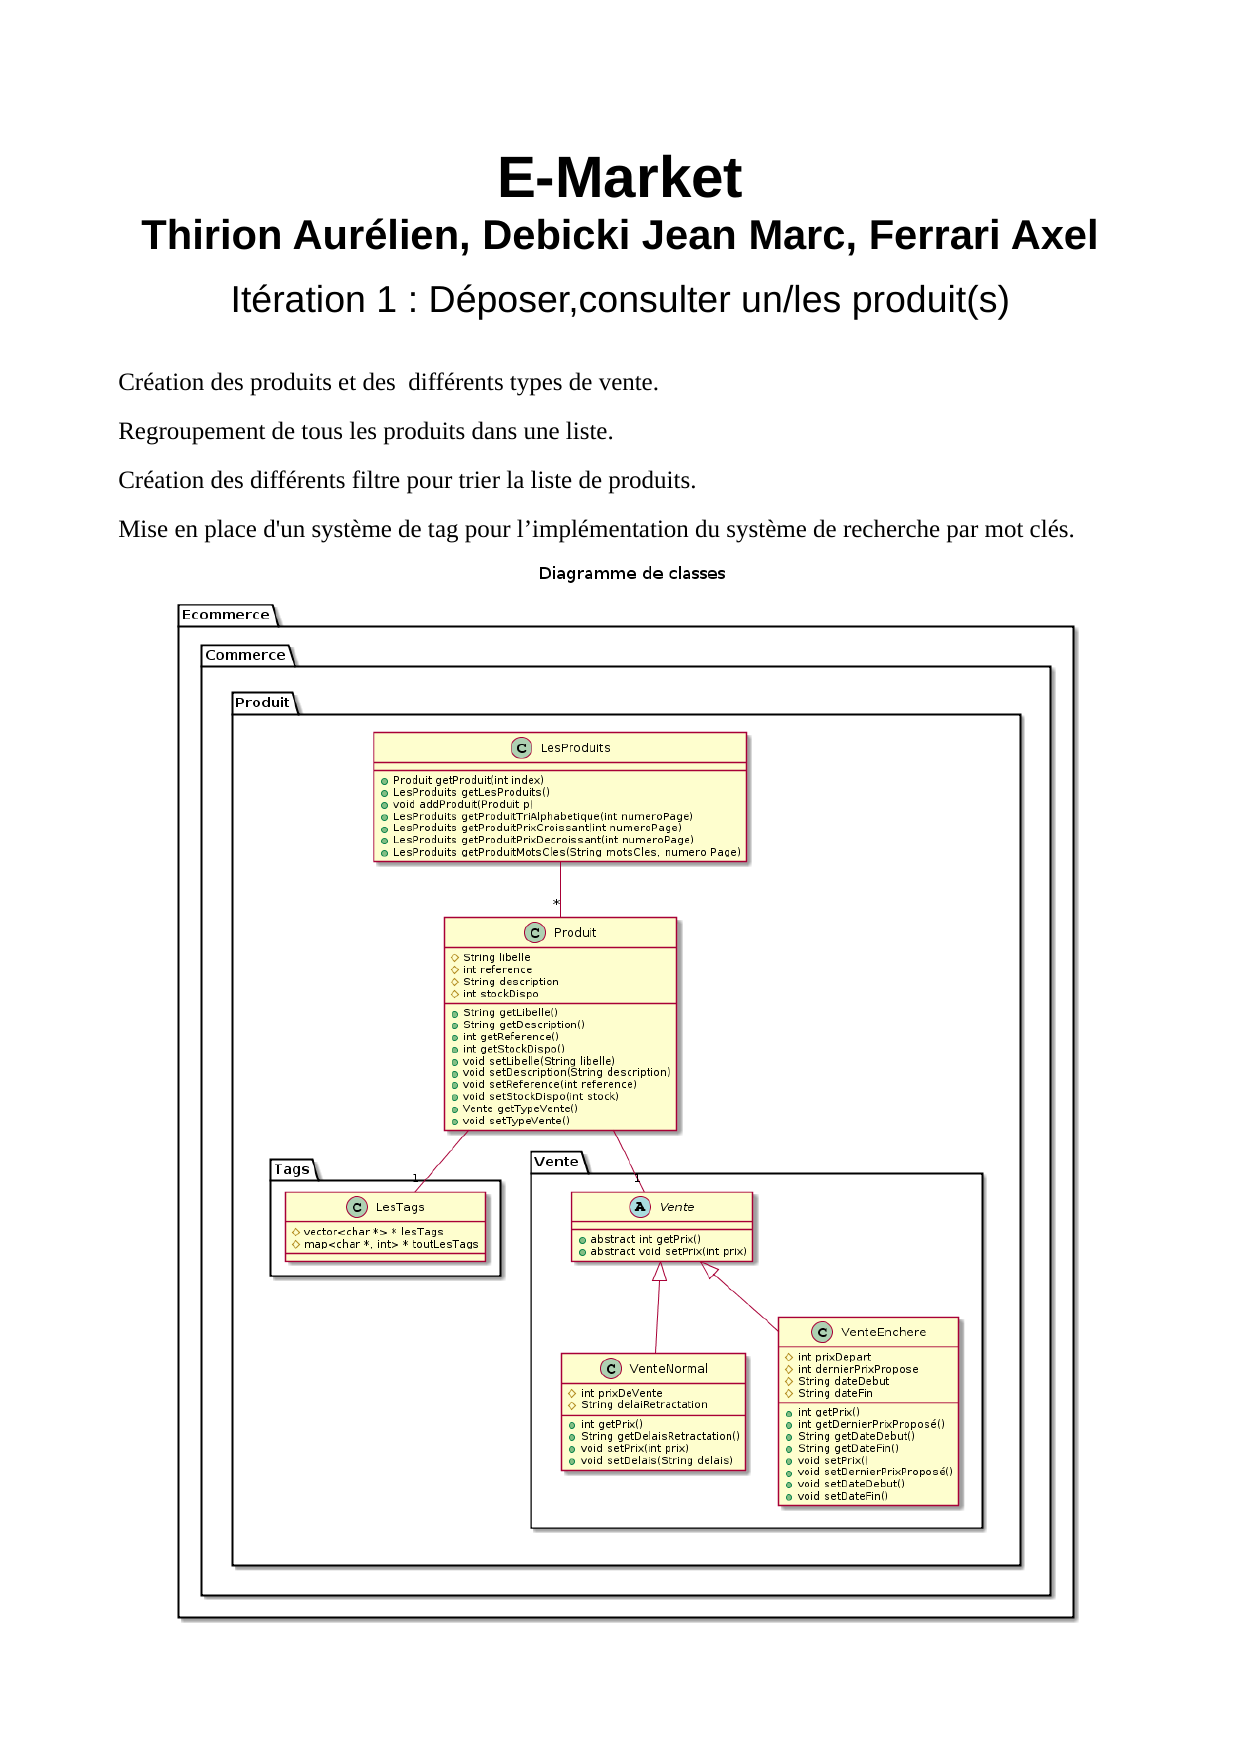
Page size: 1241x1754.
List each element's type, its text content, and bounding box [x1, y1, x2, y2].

subtitle Itération 1 : Déposer,consulter un/les produit(s) [118, 277, 1122, 320]
title E-Market Thirion Aurélien, Debicki Jean Marc, Ferrari Axel [118, 143, 1122, 258]
text Création des produits et des différents types de vente. [118, 332, 1122, 396]
picture [157, 563, 1083, 1627]
text Création des différents filtre pour trier la liste de produits. [118, 465, 1122, 494]
text Mise en place d'un système de tag pour l’implémentation du système de recherche par mot clés. [118, 514, 1122, 543]
text Regroupement de tous les produits dans une liste. [118, 416, 1122, 445]
